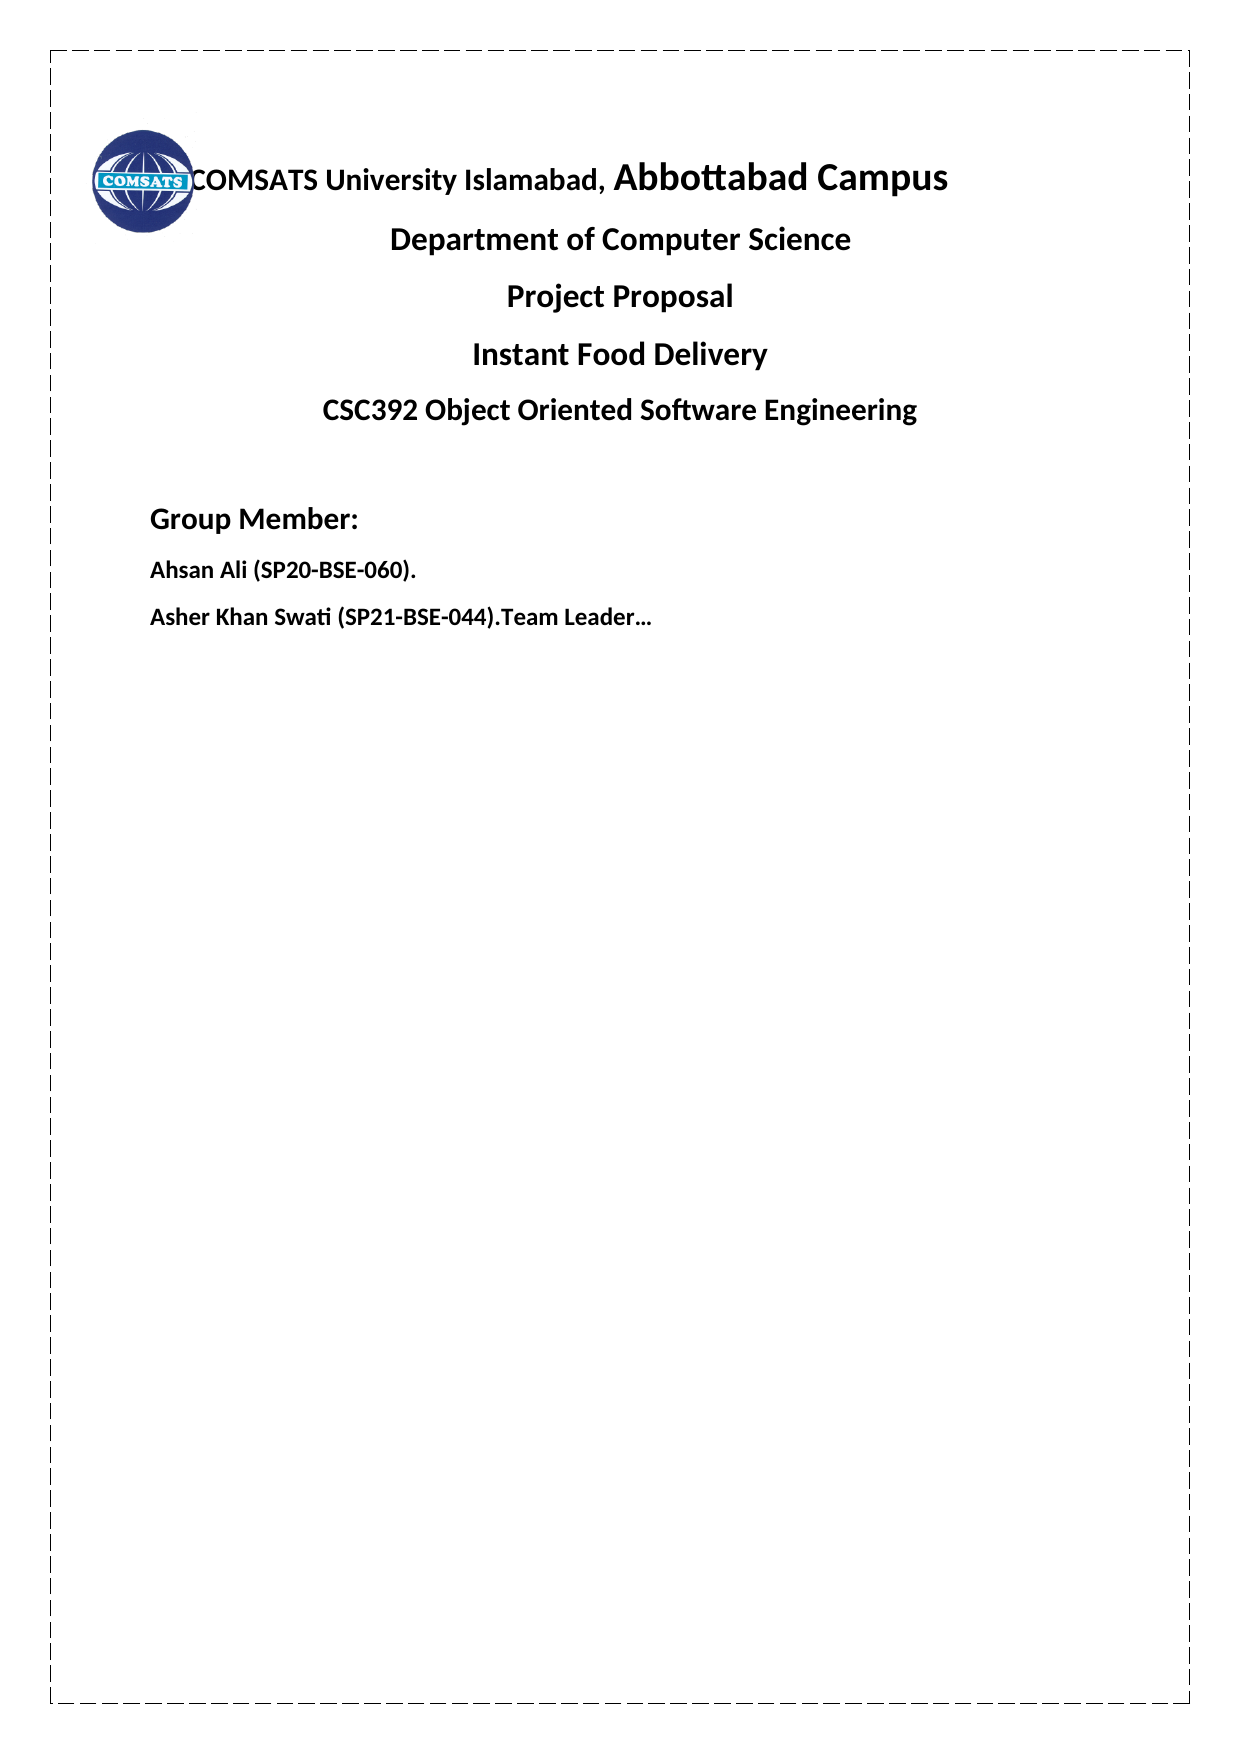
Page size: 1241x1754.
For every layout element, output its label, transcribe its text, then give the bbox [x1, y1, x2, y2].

text Ahsan Ali (SP20-BSE-060). [150, 554, 1090, 585]
text COMSATS University Islamabad, Abbottabad Campus [184, 150, 1090, 201]
text CSC392 Object Oriented Software Engineering [150, 390, 1090, 428]
text Instant Food Delivery [150, 332, 1090, 373]
text Group Member: [150, 499, 1090, 538]
text Asher Khan Swati (SP21-BSE-044).Team Leader… [150, 601, 1090, 632]
text Department of Computer Science [150, 218, 1090, 258]
text Project Proposal [150, 275, 1090, 316]
